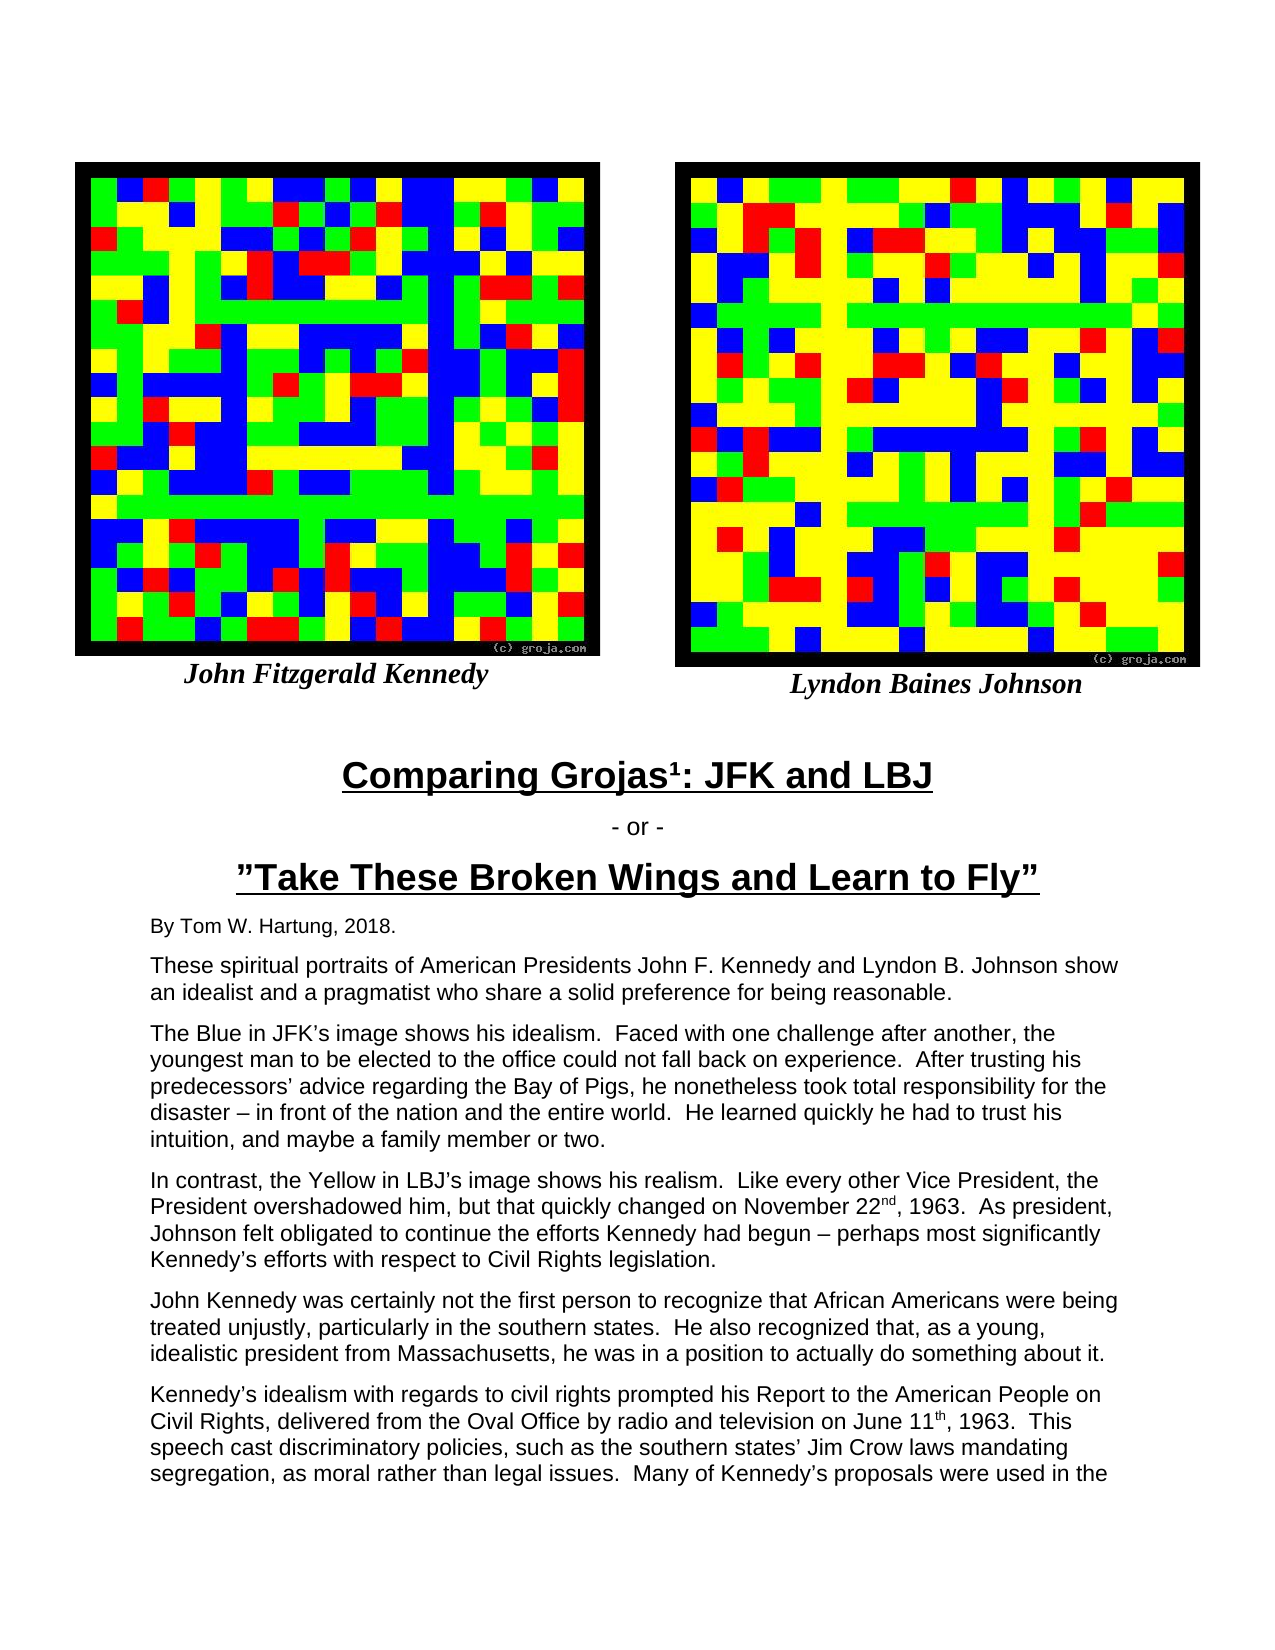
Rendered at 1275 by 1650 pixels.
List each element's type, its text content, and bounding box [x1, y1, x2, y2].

text By Tom W. Hartung, 2018. [150, 913, 1125, 937]
text Lyndon Baines Johnson [675, 667, 1200, 700]
text John Fitzgerald Kennedy [75, 656, 600, 689]
text - or - [150, 812, 1125, 840]
text These spiritual portraits of American Presidents John F. Kennedy and Lyndon B. Johnson show an idealist and a pragmatist who share a solid preference for being reasonable. [150, 952, 1125, 1005]
text Kennedy’s idealism with regards to civil rights prompted his Report to the American People on Civil Rights, delivered from the Oval Office by radio and television on June 11th, 1963. This speech cast discriminatory policies, such as the southern states’ Jim Crow laws mandating segregation, as moral rather than legal issues. Many of Kennedy’s proposals were used in the [150, 1381, 1125, 1487]
text John Kennedy was certainly not the first person to recognize that African Americans were being treated unjustly, particularly in the southern states. He also recognized that, as a young, idealistic president from Massachusetts, he was in a position to actually do something about it. [150, 1287, 1125, 1366]
text ”Take These Broken Wings and Learn to Fly” [150, 855, 1125, 898]
text The Blue in JFK’s image shows his idealism. Faced with one challenge after another, the youngest man to be elected to the office could not fall back on experience. After trusting his predecessors’ advice regarding the Bay of Pigs, he nonetheless took total responsibility for the disaster – in front of the nation and the entire world. He learned quickly he had to trust his intuition, and maybe a family member or two. [150, 1020, 1125, 1152]
picture [675, 162, 1200, 667]
picture [75, 162, 600, 656]
text Comparing Grojas¹: JFK and LBJ [150, 753, 1125, 797]
text In contrast, the Yellow in LBJ’s image shows his realism. Like every other Vice President, the President overshadowed him, but that quickly changed on November 22nd, 1963. As president, Johnson felt obligated to continue the efforts Kennedy had begun – perhaps most significantly Kennedy’s efforts with respect to Civil Rights legislation. [150, 1167, 1125, 1272]
